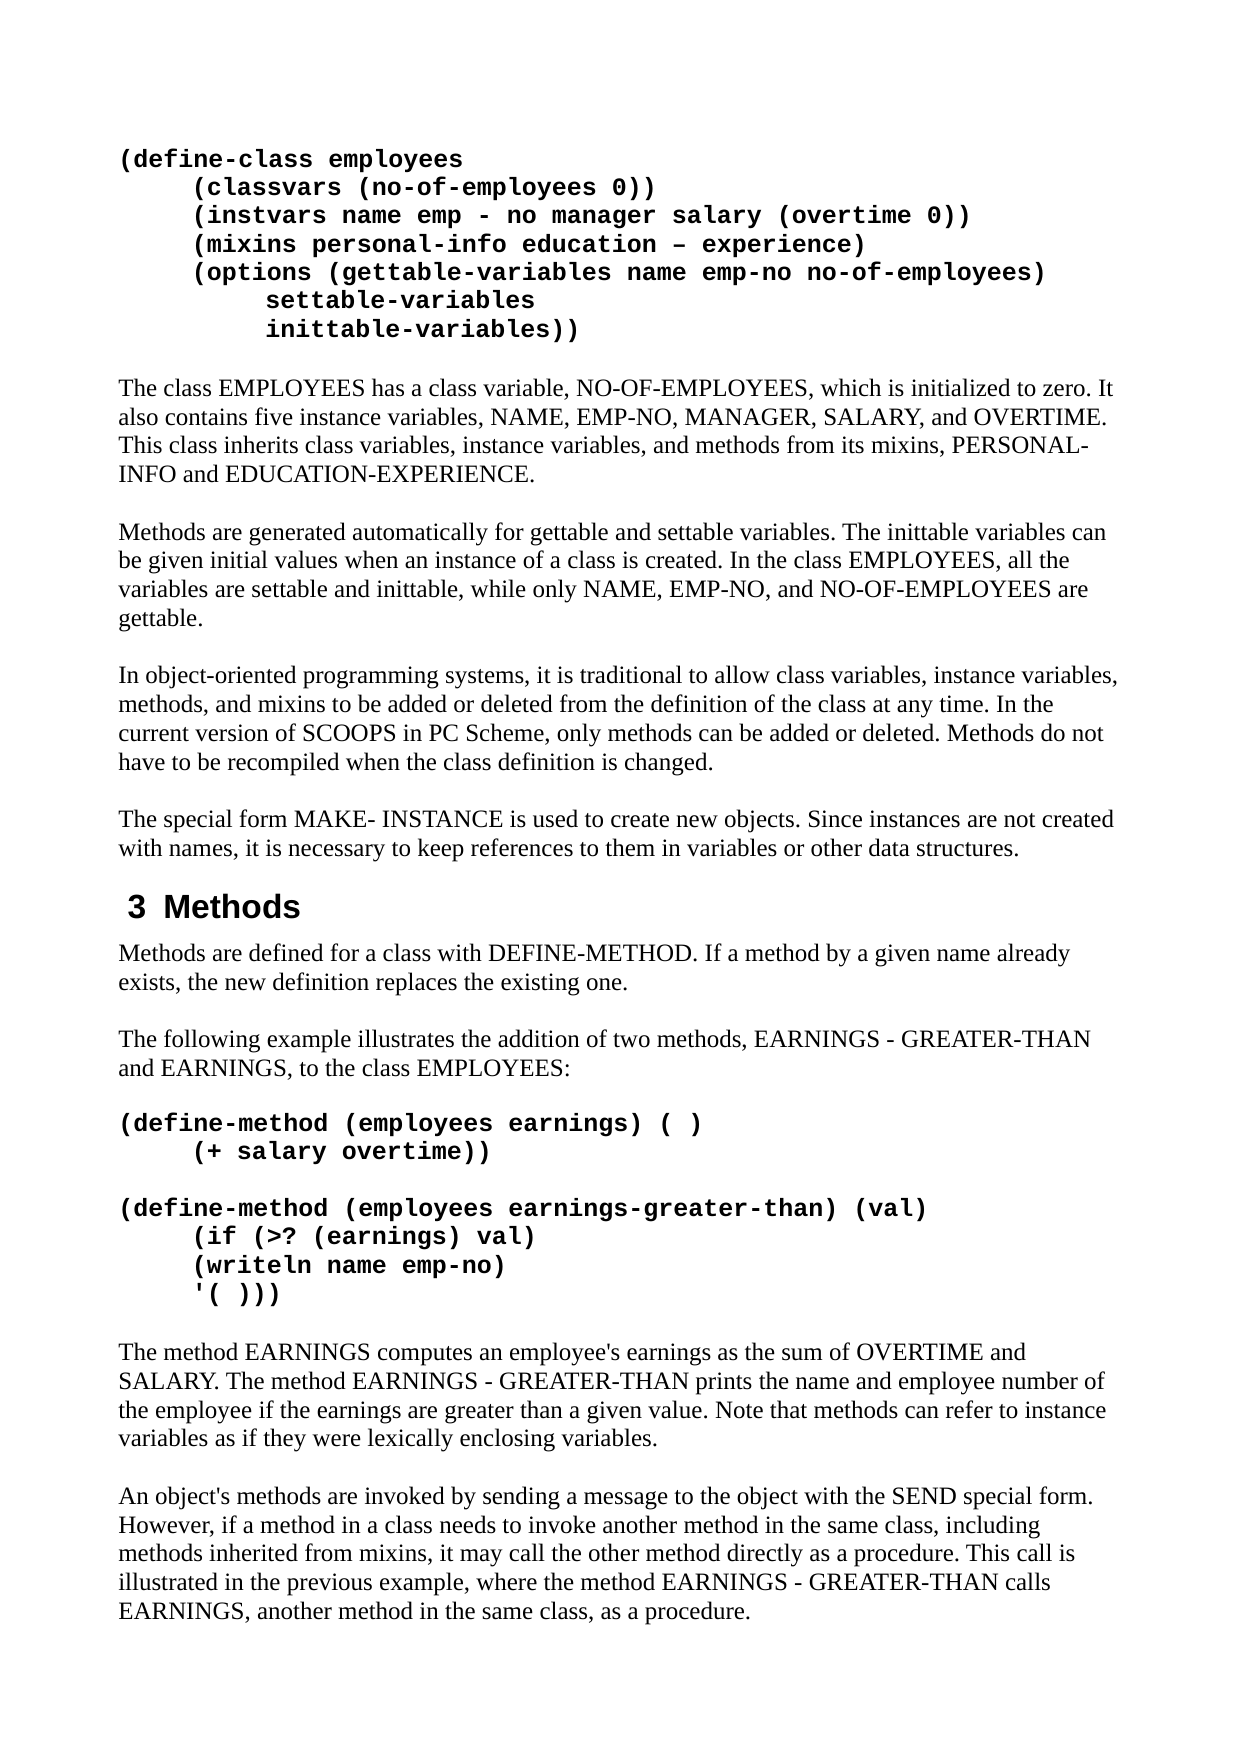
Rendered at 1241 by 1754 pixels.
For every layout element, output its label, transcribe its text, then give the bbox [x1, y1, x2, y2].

text settable-variables [118, 288, 1122, 316]
text Methods are generated automatically for gettable and settable variables. The inittable variables can be given initial values when an instance of a class is created. In the class EMPLOYEES, all the variables are settable and inittable, while only NAME, EMP-NO, and NO-OF-EMPLOYEES are gettable. [118, 517, 1122, 632]
subtitle Methods [118, 887, 1122, 926]
text (define-method (employees earnings-greater-than) (val) [118, 1196, 1122, 1224]
text (define-class employees [118, 146, 1122, 175]
text inittable-variables)) [118, 316, 1122, 345]
text (+ salary overtime)) [118, 1139, 1122, 1167]
text (writeln name emp-no) [118, 1252, 1122, 1281]
text The method EARNINGS computes an employee's earnings as the sum of OVERTIME and SALARY. The method EARNINGS - GREATER-THAN prints the name and employee number of the employee if the earnings are greater than a given value. Note that methods can refer to instance variables as if they were lexically enclosing variables. [118, 1337, 1122, 1452]
text An object's methods are invoked by sending a message to the object with the SEND special form. However, if a method in a class needs to invoke another method in the same class, including methods inherited from mixins, it may call the other method directly as a procedure. This call is illustrated in the previous example, where the method EARNINGS - GREATER-THAN calls EARNINGS, another method in the same class, as a procedure. [118, 1481, 1122, 1625]
text The class EMPLOYEES has a class variable, NO-OF-EMPLOYEES, which is initialized to zero. It also contains five instance variables, NAME, EMP-NO, MANAGER, SALARY, and OVERTIME. This class inherits class variables, instance variables, and methods from its mixins, PERSONAL-INFO and EDUCATION-EXPERIENCE. [118, 373, 1122, 488]
text (mixins personal-info education – experience) [118, 231, 1122, 260]
text In object-oriented programming systems, it is traditional to allow class variables, instance variables, methods, and mixins to be added or deleted from the definition of the class at any time. In the current version of SCOOPS in PC Scheme, only methods can be added or deleted. Methods do not have to be recompiled when the class definition is changed. [118, 661, 1122, 776]
text (if (>? (earnings) val) [118, 1224, 1122, 1252]
text The special form MAKE- INSTANCE is used to create new objects. Since instances are not created with names, it is necessary to keep references to them in variables or other data structures. [118, 804, 1122, 862]
text '( ))) [118, 1281, 1122, 1309]
text (classvars (no-of-employees 0)) [118, 175, 1122, 203]
text Methods are defined for a class with DEFINE-METHOD. If a method by a given name already exists, the new definition replaces the existing one. [118, 938, 1122, 996]
text (define-method (employees earnings) ( ) [118, 1111, 1122, 1139]
text The following example illustrates the addition of two methods, EARNINGS - GREATER-THAN and EARNINGS, to the class EMPLOYEES: [118, 1024, 1122, 1082]
text (options (gettable-variables name emp-no no-of-employees) [118, 260, 1122, 288]
text (instvars name emp - no manager salary (overtime 0)) [118, 203, 1122, 231]
